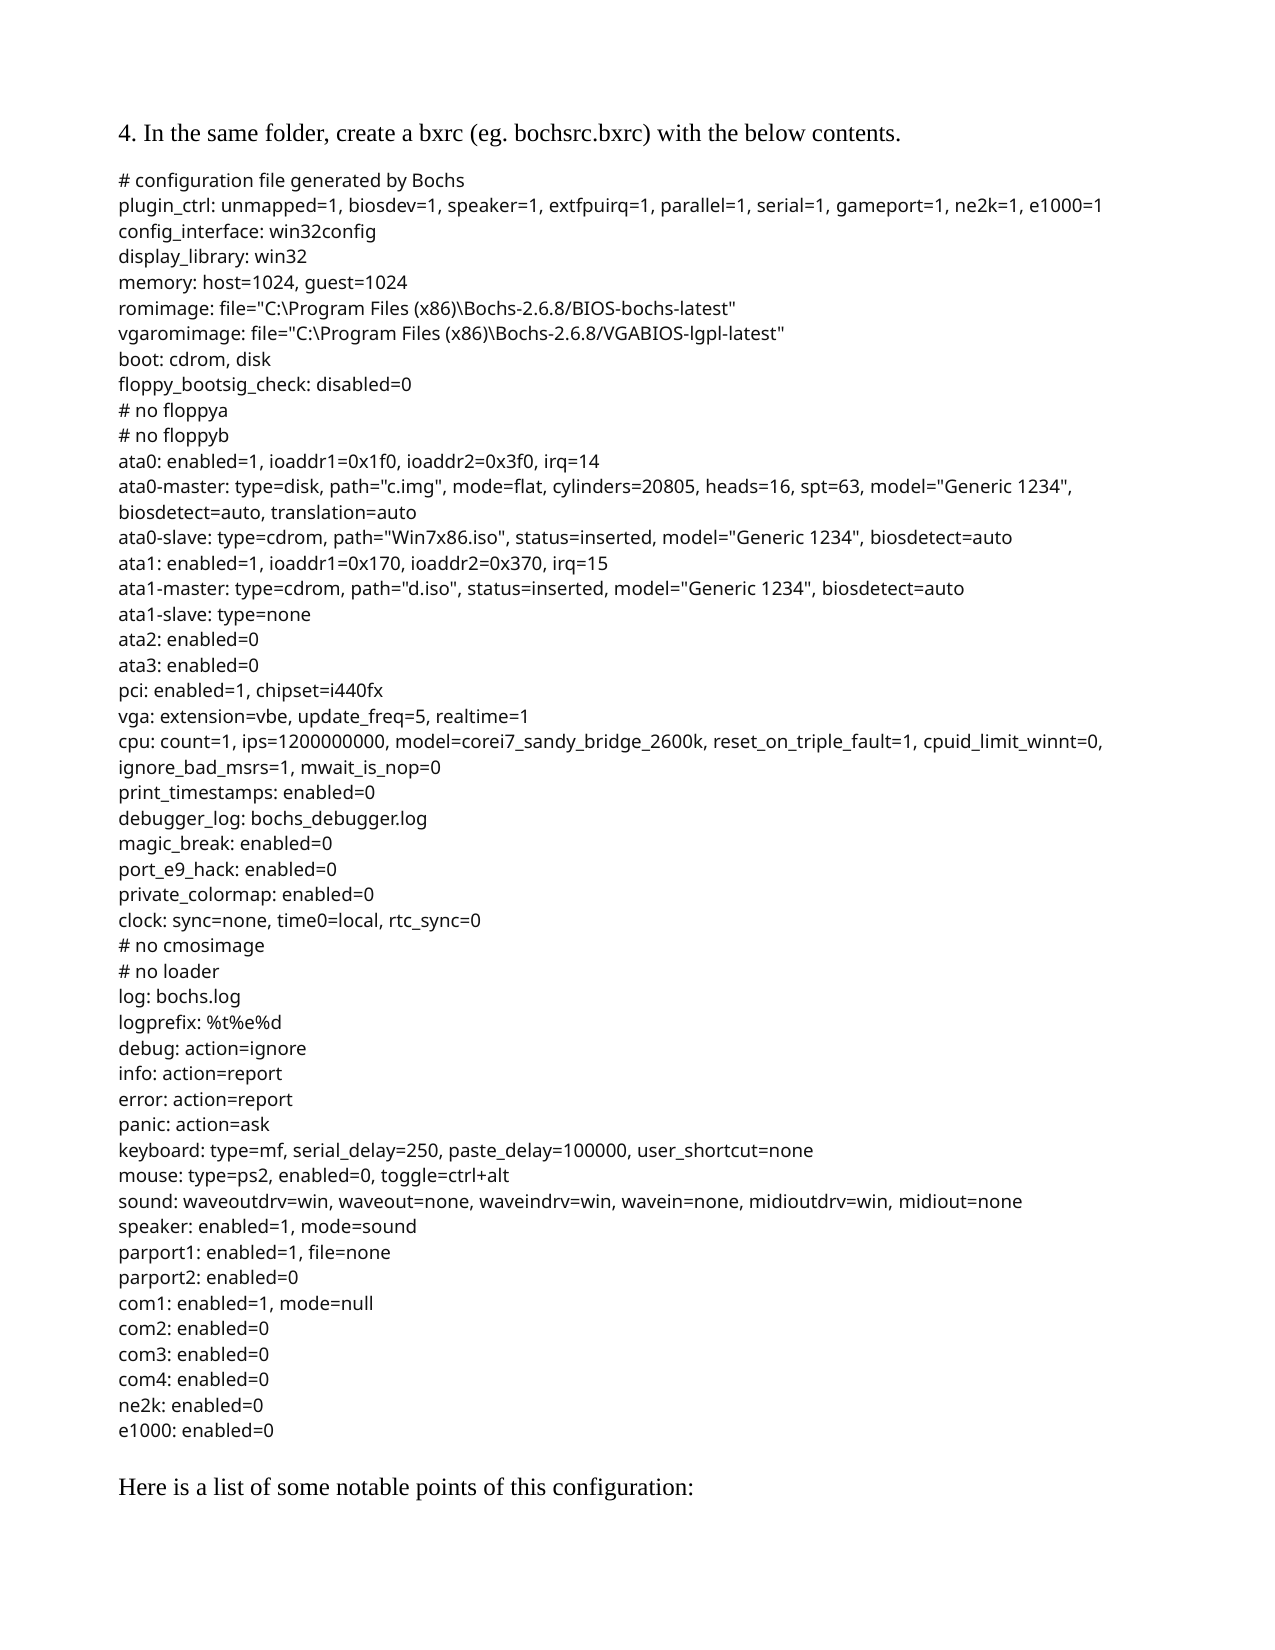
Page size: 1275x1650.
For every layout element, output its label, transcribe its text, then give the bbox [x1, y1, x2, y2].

text debugger_log: bochs_debugger.log [118, 805, 1157, 831]
text 4. In the same folder, create a bxrc (eg. bochsrc.bxrc) with the below contents. [118, 118, 1157, 147]
text # no floppya [118, 397, 1157, 422]
text display_library: win32 [118, 244, 1157, 269]
text com3: enabled=0 [118, 1341, 1157, 1367]
text panic: action=ask [118, 1111, 1157, 1137]
text com2: enabled=0 [118, 1316, 1157, 1341]
text ata1: enabled=1, ioaddr1=0x170, ioaddr2=0x370, irq=15 [118, 550, 1157, 576]
text ata3: enabled=0 [118, 652, 1157, 678]
text speaker: enabled=1, mode=sound [118, 1213, 1157, 1239]
text info: action=report [118, 1060, 1157, 1086]
text vgaromimage: file="C:\Program Files (x86)\Bochs-2.6.8/VGABIOS-lgpl-latest" [118, 320, 1157, 346]
text print_timestamps: enabled=0 [118, 780, 1157, 805]
text # configuration file generated by Bochs [118, 167, 1157, 193]
text floppy_bootsig_check: disabled=0 [118, 371, 1157, 397]
text vga: extension=vbe, update_freq=5, realtime=1 [118, 703, 1157, 729]
text keyboard: type=mf, serial_delay=250, paste_delay=100000, user_shortcut=none [118, 1137, 1157, 1162]
text ata0-master: type=disk, path="c.img", mode=flat, cylinders=20805, heads=16, spt=63, model="Generic 1234", biosdetect=auto, translation=auto [118, 473, 1157, 524]
text ata1-slave: type=none [118, 601, 1157, 627]
text ata0-slave: type=cdrom, path="Win7x86.iso", status=inserted, model="Generic 1234", biosdetect=auto [118, 524, 1157, 550]
text boot: cdrom, disk [118, 346, 1157, 371]
text sound: waveoutdrv=win, waveout=none, waveindrv=win, wavein=none, midioutdrv=win, midiout=none [118, 1188, 1157, 1213]
text pci: enabled=1, chipset=i440fx [118, 678, 1157, 703]
text clock: sync=none, time0=local, rtc_sync=0 [118, 907, 1157, 933]
text port_e9_hack: enabled=0 [118, 856, 1157, 882]
text # no floppyb [118, 422, 1157, 448]
text config_interface: win32config [118, 218, 1157, 244]
text debug: action=ignore [118, 1035, 1157, 1060]
text cpu: count=1, ips=1200000000, model=corei7_sandy_bridge_2600k, reset_on_triple_fault=1, cpuid_limit_winnt=0, ignore_bad_msrs=1, mwait_is_nop=0 [118, 729, 1157, 780]
text log: bochs.log [118, 984, 1157, 1009]
text e1000: enabled=0 [118, 1418, 1157, 1443]
text com1: enabled=1, mode=null [118, 1290, 1157, 1316]
text # no loader [118, 958, 1157, 984]
text plugin_ctrl: unmapped=1, biosdev=1, speaker=1, extfpuirq=1, parallel=1, serial=1, gameport=1, ne2k=1, e1000=1 [118, 193, 1157, 218]
text ne2k: enabled=0 [118, 1392, 1157, 1418]
text ata2: enabled=0 [118, 627, 1157, 652]
text parport2: enabled=0 [118, 1264, 1157, 1290]
text parport1: enabled=1, file=none [118, 1239, 1157, 1264]
text romimage: file="C:\Program Files (x86)\Bochs-2.6.8/BIOS-bochs-latest" [118, 295, 1157, 320]
text ata1-master: type=cdrom, path="d.iso", status=inserted, model="Generic 1234", biosdetect=auto [118, 576, 1157, 601]
text mouse: type=ps2, enabled=0, toggle=ctrl+alt [118, 1162, 1157, 1188]
text private_colormap: enabled=0 [118, 882, 1157, 907]
text Here is a list of some notable points of this configuration: [118, 1472, 1157, 1501]
text com4: enabled=0 [118, 1367, 1157, 1392]
text ata0: enabled=1, ioaddr1=0x1f0, ioaddr2=0x3f0, irq=14 [118, 448, 1157, 473]
text # no cmosimage [118, 933, 1157, 958]
text memory: host=1024, guest=1024 [118, 269, 1157, 295]
text logprefix: %t%e%d [118, 1009, 1157, 1035]
text error: action=report [118, 1086, 1157, 1111]
text magic_break: enabled=0 [118, 831, 1157, 856]
